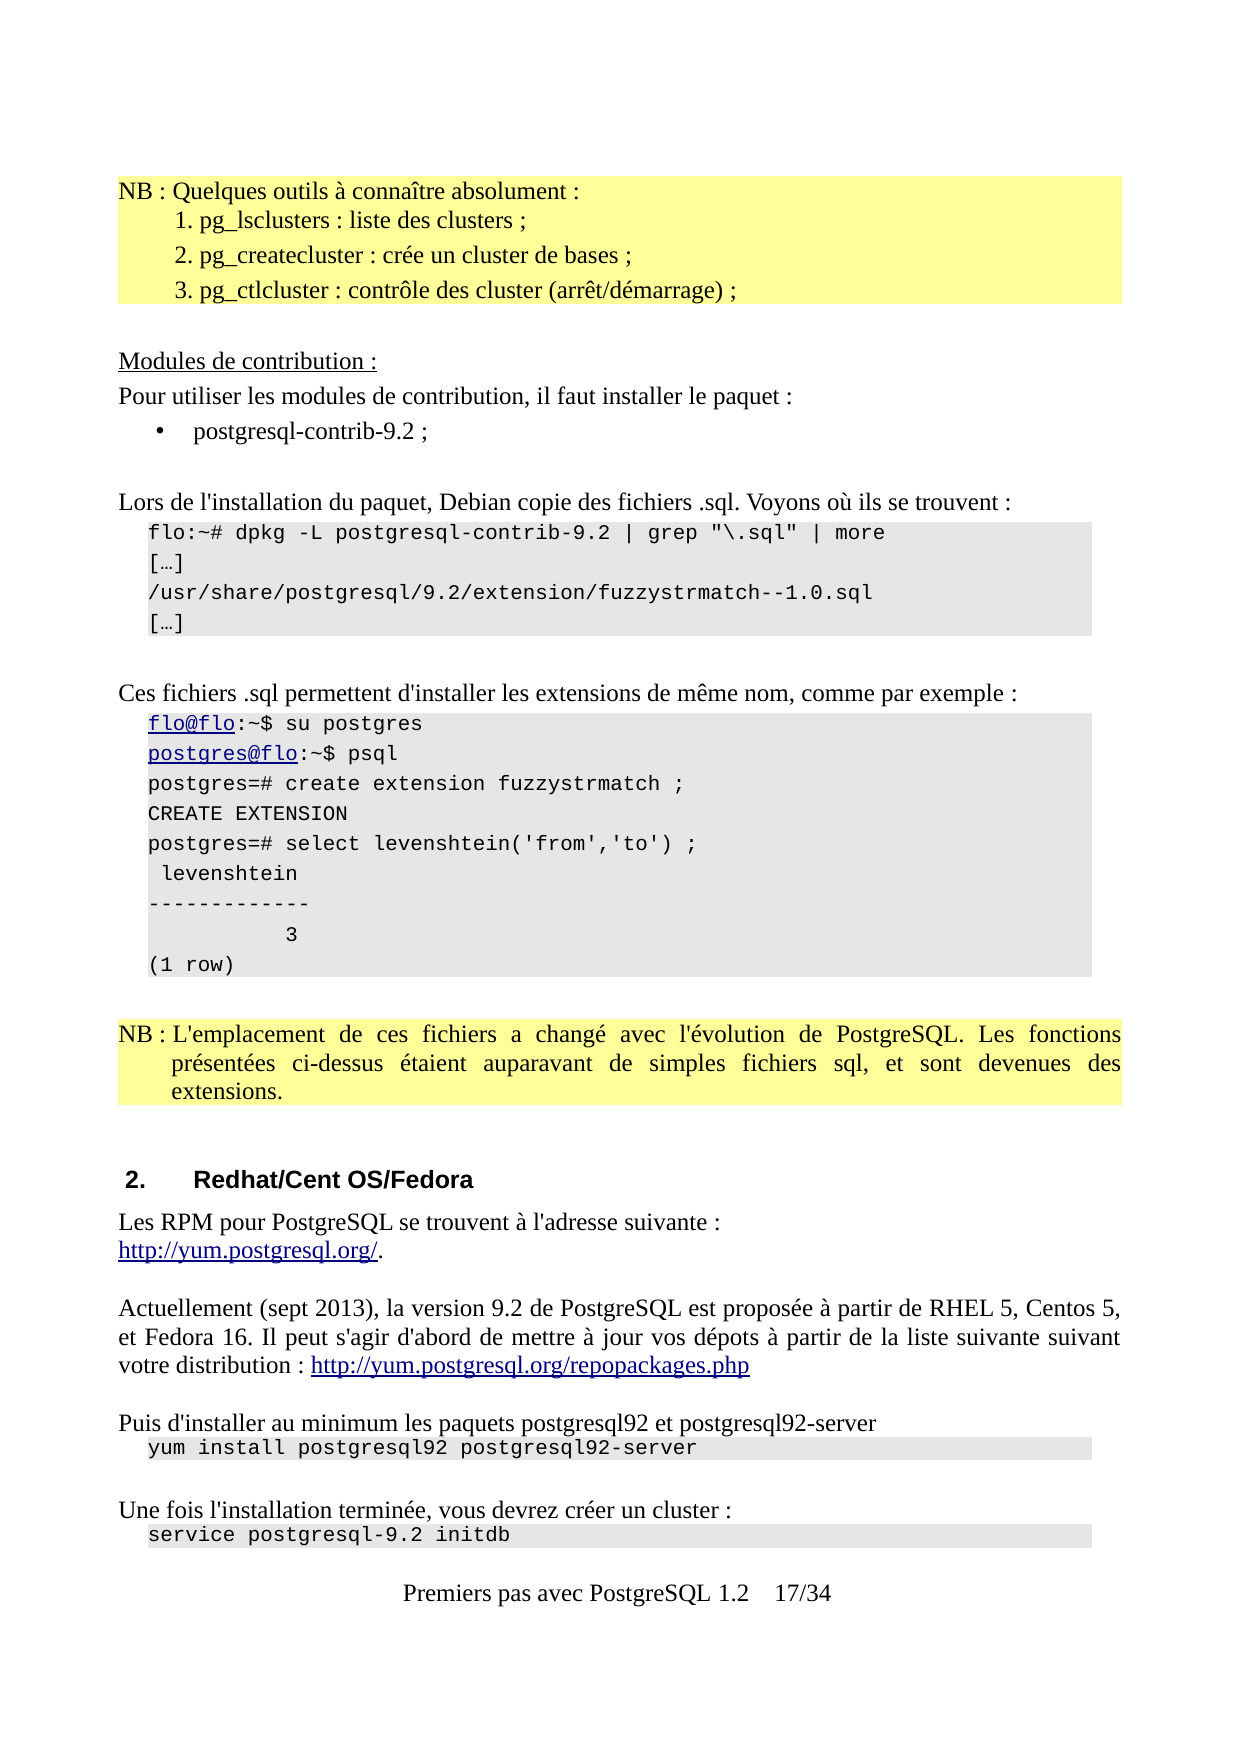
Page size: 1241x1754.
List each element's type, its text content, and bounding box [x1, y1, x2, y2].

text 3 [148, 923, 1092, 947]
text […] [148, 552, 1092, 576]
text Lors de l'installation du paquet, Debian copie des fichiers .sql. Voyons où ils se trouvent : [118, 487, 1122, 516]
list L'emplacement de ces fichiers a changé avec l'évolution de PostgreSQL. Les fonctions présentées ci-dessus étaient auparavant de simples fichiers sql, et sont devenues des extensions. [118, 1019, 1122, 1105]
text yum install postgresql92 postgresql92-server [148, 1437, 1092, 1460]
text flo@flo:~$ su postgres [148, 713, 1092, 736]
text http://yum.postgresql.org/. [118, 1235, 1122, 1264]
list postgresql-contrib-9.2 ; [156, 416, 1122, 445]
list pg_ctlcluster : contrôle des cluster (arrêt/démarrage) ; [118, 276, 1122, 304]
text postgres=# select levenshtein('from','to') ; [148, 833, 1092, 857]
text Modules de contribution : [118, 346, 1122, 375]
list pg_lsclusters : liste des clusters ; [118, 205, 1122, 234]
text Une fois l'installation terminée, vous devrez créer un cluster : [118, 1496, 1122, 1524]
text Pour utiliser les modules de contribution, il faut installer le paquet : [118, 381, 1122, 410]
list Quelques outils à connaître absolument : [118, 176, 1122, 205]
text ------------- [148, 893, 1092, 917]
subtitle Redhat/Cent OS/Fedora [118, 1165, 1122, 1194]
text Les RPM pour PostgreSQL se trouvent à l'adresse suivante : [118, 1207, 1122, 1235]
text (1 row) [148, 954, 1092, 977]
list pg_createcluster : crée un cluster de bases ; [118, 240, 1122, 269]
text /usr/share/postgresql/9.2/extension/fuzzystrmatch--1.0.sql [148, 582, 1092, 606]
text flo:~# dpkg -L postgresql-contrib-9.2 | grep "\.sql" | more [148, 522, 1092, 546]
text service postgresql-9.2 initdb [148, 1524, 1092, 1548]
text levenshtein [148, 863, 1092, 887]
text CREATE EXTENSION [148, 803, 1092, 827]
text Ces fichiers .sql permettent d'installer les extensions de même nom, comme par exemple : [118, 678, 1122, 706]
text postgres@flo:~$ psql [148, 743, 1092, 767]
text Puis d'installer au minimum les paquets postgresql92 et postgresql92-server [118, 1408, 1122, 1437]
text […] [148, 612, 1092, 636]
text postgres=# create extension fuzzystrmatch ; [148, 773, 1092, 797]
text Actuellement (sept 2013), la version 9.2 de PostgreSQL est proposée à partir de RHEL 5, Centos 5, et Fedora 16. Il peut s'agir d'abord de mettre à jour vos dépots à partir de la liste suivante suivant votre distribution : http://yum.postgresql.org/repopackages.php [118, 1293, 1122, 1379]
